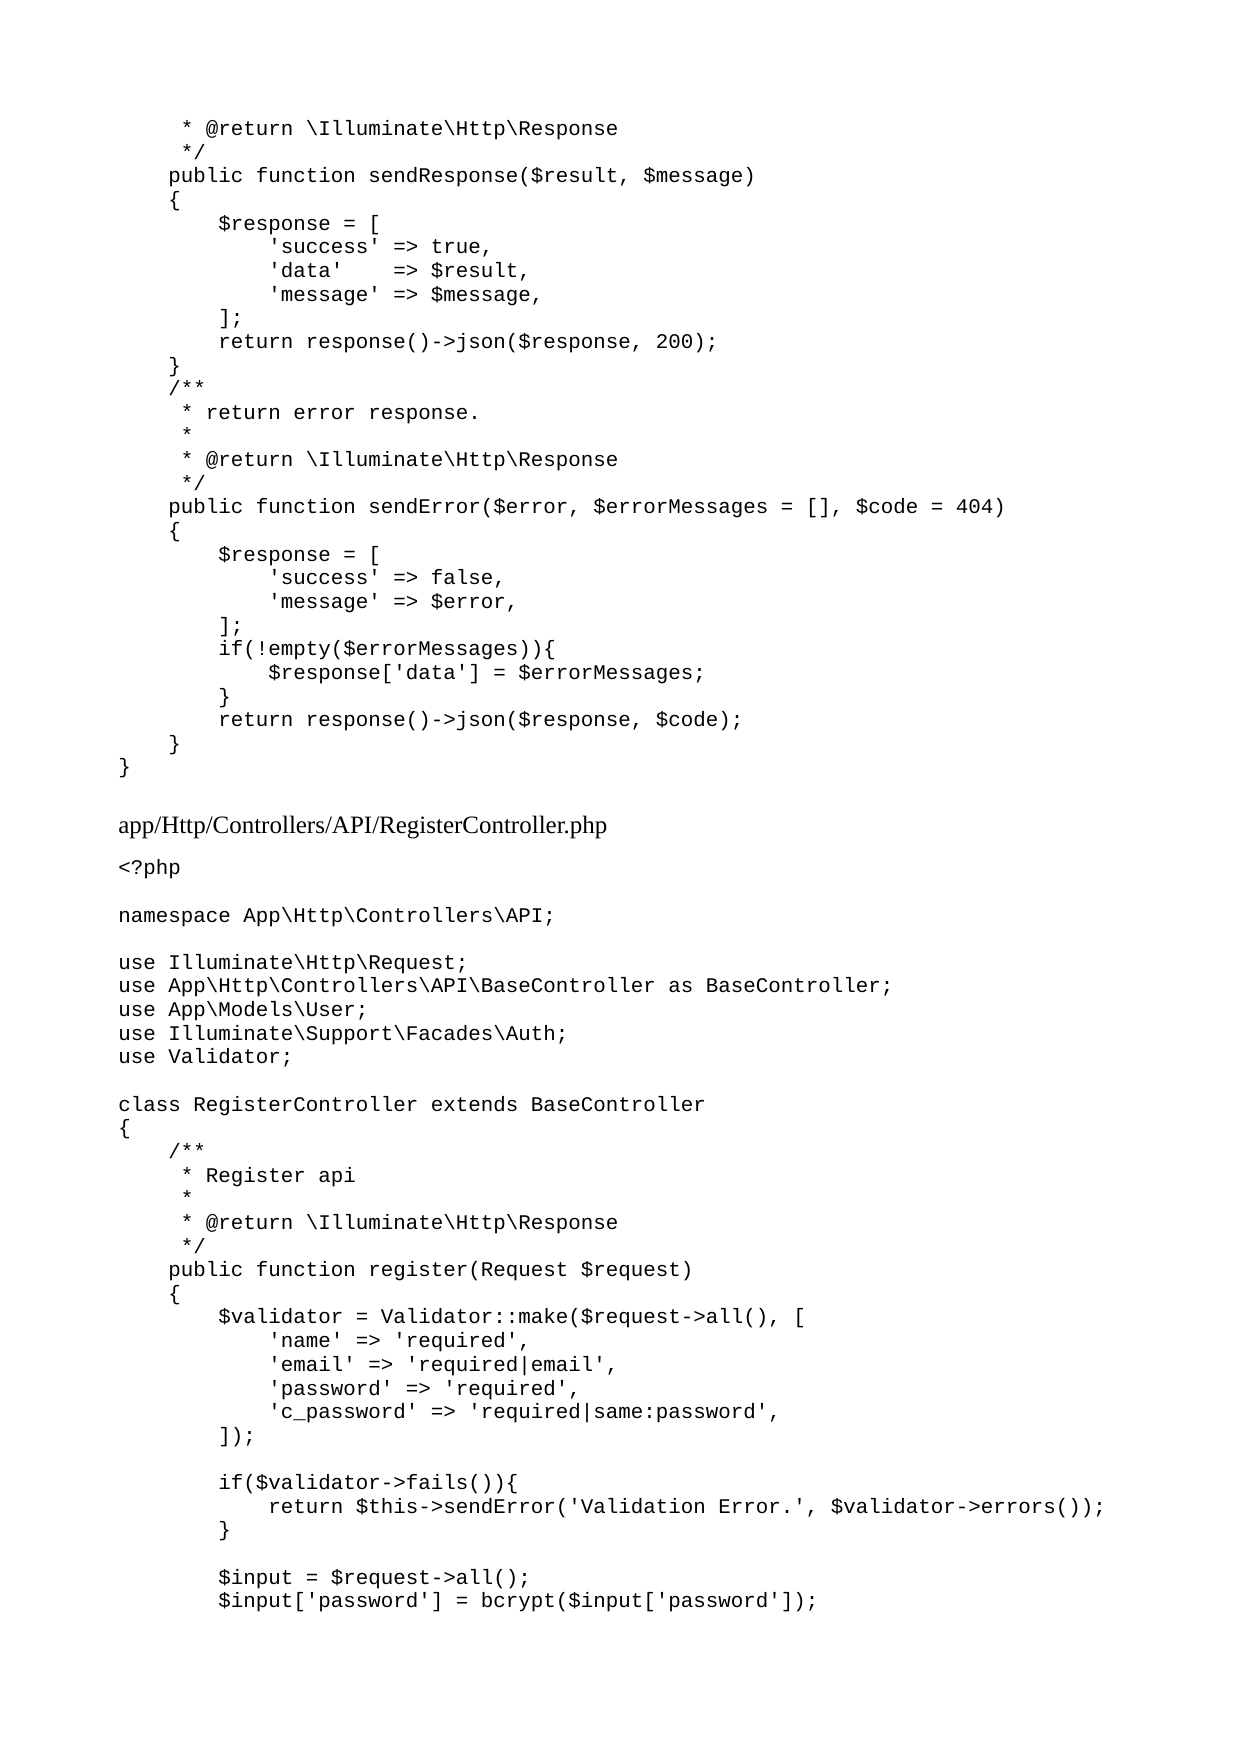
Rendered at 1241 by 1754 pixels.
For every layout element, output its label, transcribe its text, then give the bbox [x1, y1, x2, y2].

text */ [118, 1236, 1122, 1259]
text use Illuminate\Http\Request; [118, 952, 1122, 976]
text * @return \Illuminate\Http\Response [118, 118, 1122, 142]
text * @return \Illuminate\Http\Response [118, 1212, 1122, 1236]
text public function sendError($error, $errorMessages = [], $code = 404) [118, 496, 1122, 520]
text } [118, 757, 1122, 780]
text $response = [ [118, 213, 1122, 236]
text ]); [118, 1425, 1122, 1448]
text 'success' => false, [118, 567, 1122, 591]
text 'success' => true, [118, 236, 1122, 260]
text $validator = Validator::make($request->all(), [ [118, 1307, 1122, 1330]
text return $this->sendError('Validation Error.', $validator->errors()); [118, 1496, 1122, 1519]
text class RegisterController extends BaseController [118, 1094, 1122, 1117]
text /** [118, 1141, 1122, 1165]
text * return error response. [118, 402, 1122, 426]
text * [118, 426, 1122, 449]
text $response = [ [118, 544, 1122, 567]
text * Register api [118, 1165, 1122, 1188]
text { [118, 520, 1122, 544]
text $input['password'] = bcrypt($input['password']); [118, 1590, 1122, 1614]
text { [118, 1283, 1122, 1307]
text 'password' => 'required', [118, 1377, 1122, 1401]
text use App\Models\User; [118, 999, 1122, 1023]
text 'message' => $error, [118, 591, 1122, 615]
text ]; [118, 615, 1122, 638]
text return response()->json($response, 200); [118, 331, 1122, 354]
text <?php [118, 857, 1122, 881]
text use Illuminate\Support\Facades\Auth; [118, 1023, 1122, 1046]
text } [118, 733, 1122, 757]
text */ [118, 142, 1122, 165]
text public function register(Request $request) [118, 1259, 1122, 1283]
text 'c_password' => 'required|same:password', [118, 1401, 1122, 1425]
text } [118, 1519, 1122, 1543]
text ]; [118, 307, 1122, 331]
text { [118, 1117, 1122, 1141]
text } [118, 354, 1122, 378]
text $response['data'] = $errorMessages; [118, 662, 1122, 686]
text * [118, 1188, 1122, 1212]
text */ [118, 473, 1122, 496]
text /** [118, 378, 1122, 402]
text 'message' => $message, [118, 284, 1122, 307]
text } [118, 686, 1122, 709]
text use App\Http\Controllers\API\BaseController as BaseController; [118, 976, 1122, 999]
text if(!empty($errorMessages)){ [118, 638, 1122, 662]
text 'email' => 'required|email', [118, 1354, 1122, 1377]
text 'name' => 'required', [118, 1330, 1122, 1354]
text app/Http/Controllers/API/RegisterController.php [118, 810, 1122, 838]
text namespace App\Http\Controllers\API; [118, 904, 1122, 928]
text 'data' => $result, [118, 260, 1122, 284]
text * @return \Illuminate\Http\Response [118, 449, 1122, 473]
text { [118, 189, 1122, 213]
text $input = $request->all(); [118, 1567, 1122, 1590]
text if($validator->fails()){ [118, 1472, 1122, 1496]
text use Validator; [118, 1046, 1122, 1070]
text return response()->json($response, $code); [118, 709, 1122, 733]
text public function sendResponse($result, $message) [118, 165, 1122, 189]
